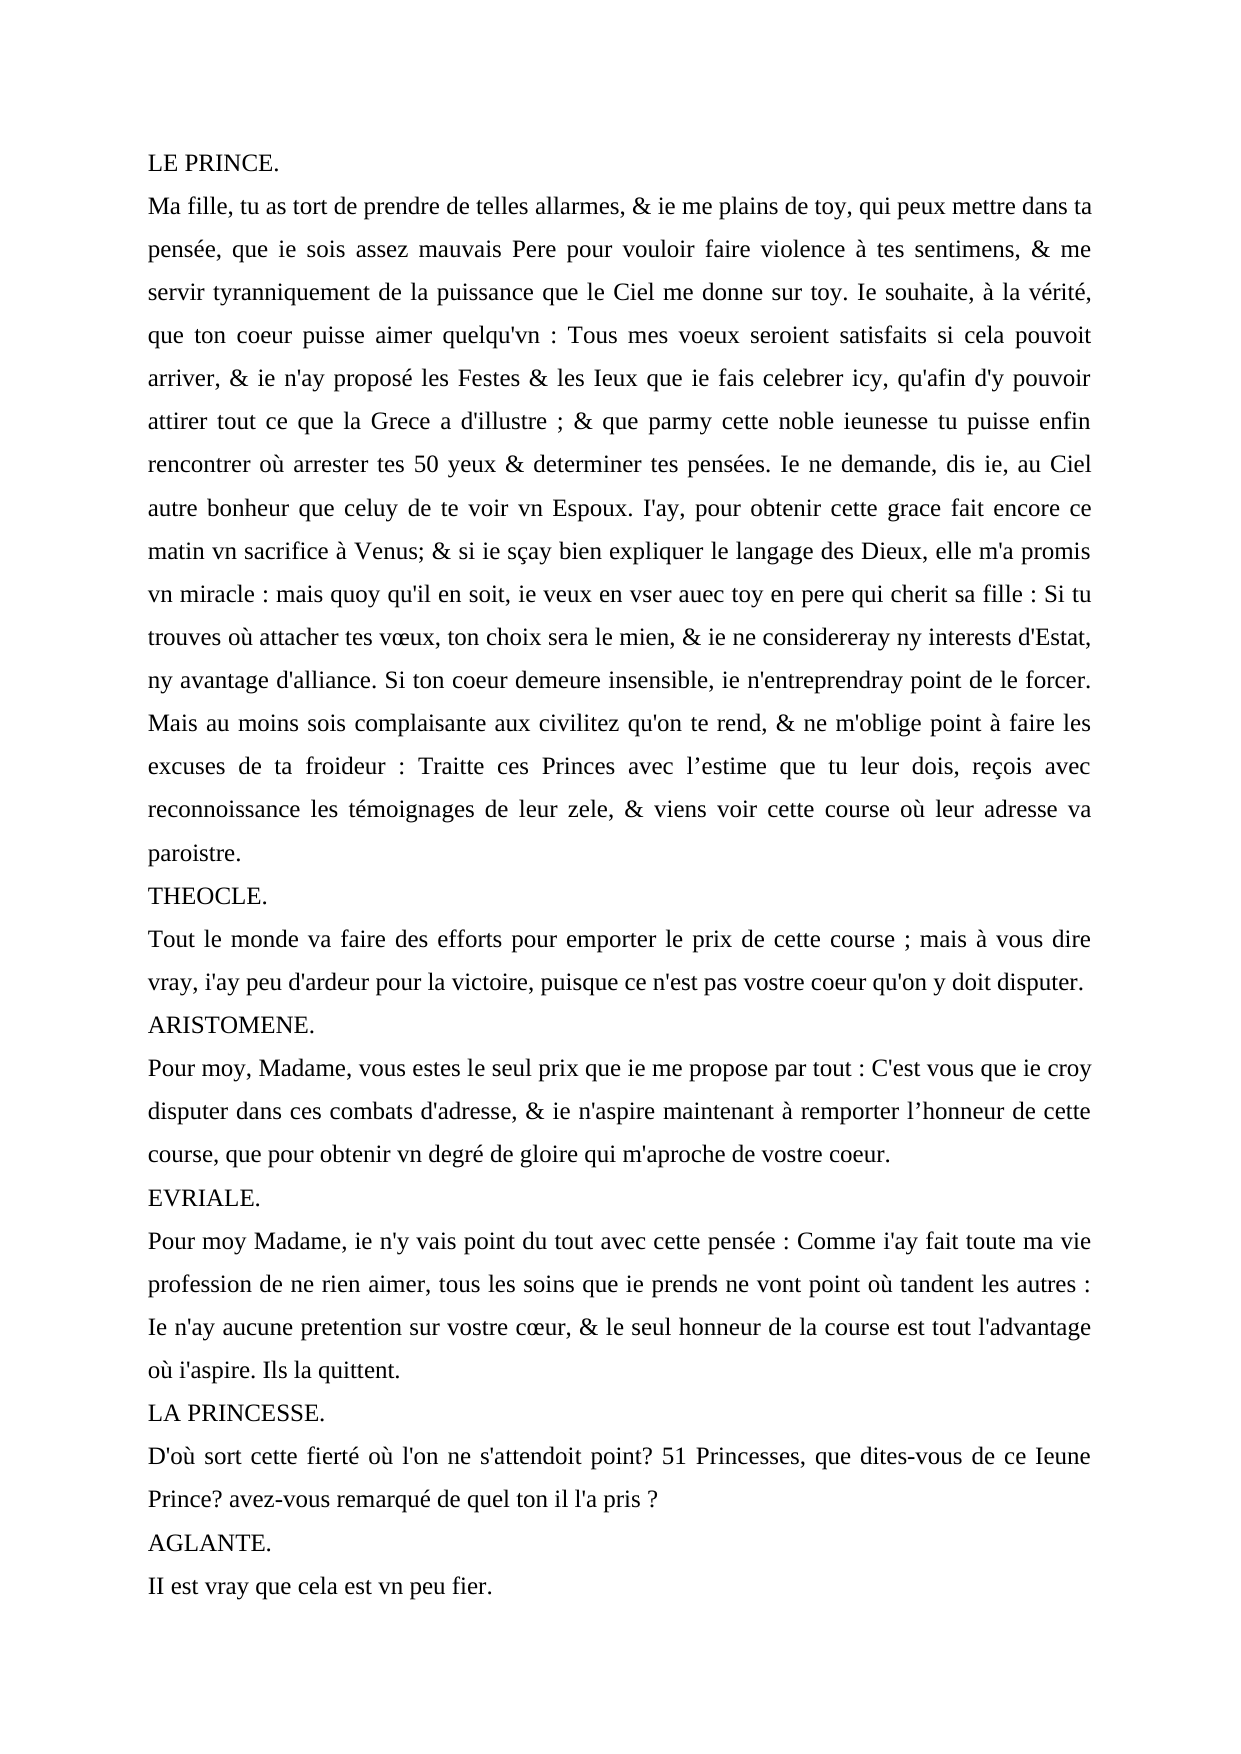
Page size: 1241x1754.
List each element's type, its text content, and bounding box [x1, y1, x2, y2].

text Pour moy Madame, ie n'y vais point du tout avec cette pensée : Comme i'ay fait toute ma vie profession de ne rien aimer, tous les soins que ie prends ne vont point où tandent les autres : Ie n'ay aucune pretention sur vostre cœur, & le seul honneur de la course est tout l'advantage où i'aspire. Ils la quittent. [148, 1226, 1093, 1384]
text LA PRINCESSE. [148, 1398, 1093, 1427]
text EVRIALE. [148, 1183, 1093, 1211]
text D'où sort cette fierté où l'on ne s'attendoit point? 51 Princesses, que dites-vous de ce Ieune Prince? avez-vous remarqué de quel ton il l'a pris ? [148, 1441, 1093, 1513]
text ARISTOMENE. [148, 1010, 1093, 1039]
text AGLANTE. [148, 1528, 1093, 1556]
text Ma fille, tu as tort de prendre de telles allarmes, & ie me plains de toy, qui peux mettre dans ta pensée, que ie sois assez mauvais Pere pour vouloir faire violence à tes sentimens, & me servir tyranniquement de la puissance que le Ciel me donne sur toy. Ie souhaite, à la vérité, que ton coeur puisse aimer quelqu'vn : Tous mes voeux seroient satisfaits si cela pouvoit arriver, & ie n'ay proposé les Festes & les Ieux que ie fais celebrer icy, qu'afin d'y pouvoir attirer tout ce que la Grece a d'illustre ; & que parmy cette noble ieunesse tu puisse enfin rencontrer où arrester tes 50 yeux & determiner tes pensées. Ie ne demande, dis ie, au Ciel autre bonheur que celuy de te voir vn Espoux. I'ay, pour obtenir cette grace fait encore ce matin vn sacrifice à Venus; & si ie sçay bien expliquer le langage des Dieux, elle m'a promis vn miracle : mais quoy qu'il en soit, ie veux en vser auec toy en pere qui cherit sa fille : Si tu trouves où attacher tes vœux, ton choix sera le mien, & ie ne considereray ny interests d'Estat, ny avantage d'alliance. Si ton coeur demeure insensible, ie n'entreprendray point de le forcer. Mais au moins sois complaisante aux civilitez qu'on te rend, & ne m'oblige point à faire les excuses de ta froideur : Traitte ces Princes avec l’estime que tu leur dois, reçois avec reconnoissance les témoignages de leur zele, & viens voir cette course où leur adresse va paroistre. [148, 191, 1093, 866]
text THEOCLE. [148, 881, 1093, 909]
text Pour moy, Madame, vous estes le seul prix que ie me propose par tout : C'est vous que ie croy disputer dans ces combats d'adresse, & ie n'aspire maintenant à remporter l’honneur de cette course, que pour obtenir vn degré de gloire qui m'aproche de vostre coeur. [148, 1053, 1093, 1168]
text LE PRINCE. [148, 148, 1093, 176]
text II est vray que cela est vn peu fier. [148, 1571, 1093, 1599]
text Tout le monde va faire des efforts pour emporter le prix de cette course ; mais à vous dire vray, i'ay peu d'ardeur pour la victoire, puisque ce n'est pas vostre coeur qu'on y doit disputer. [148, 924, 1093, 996]
